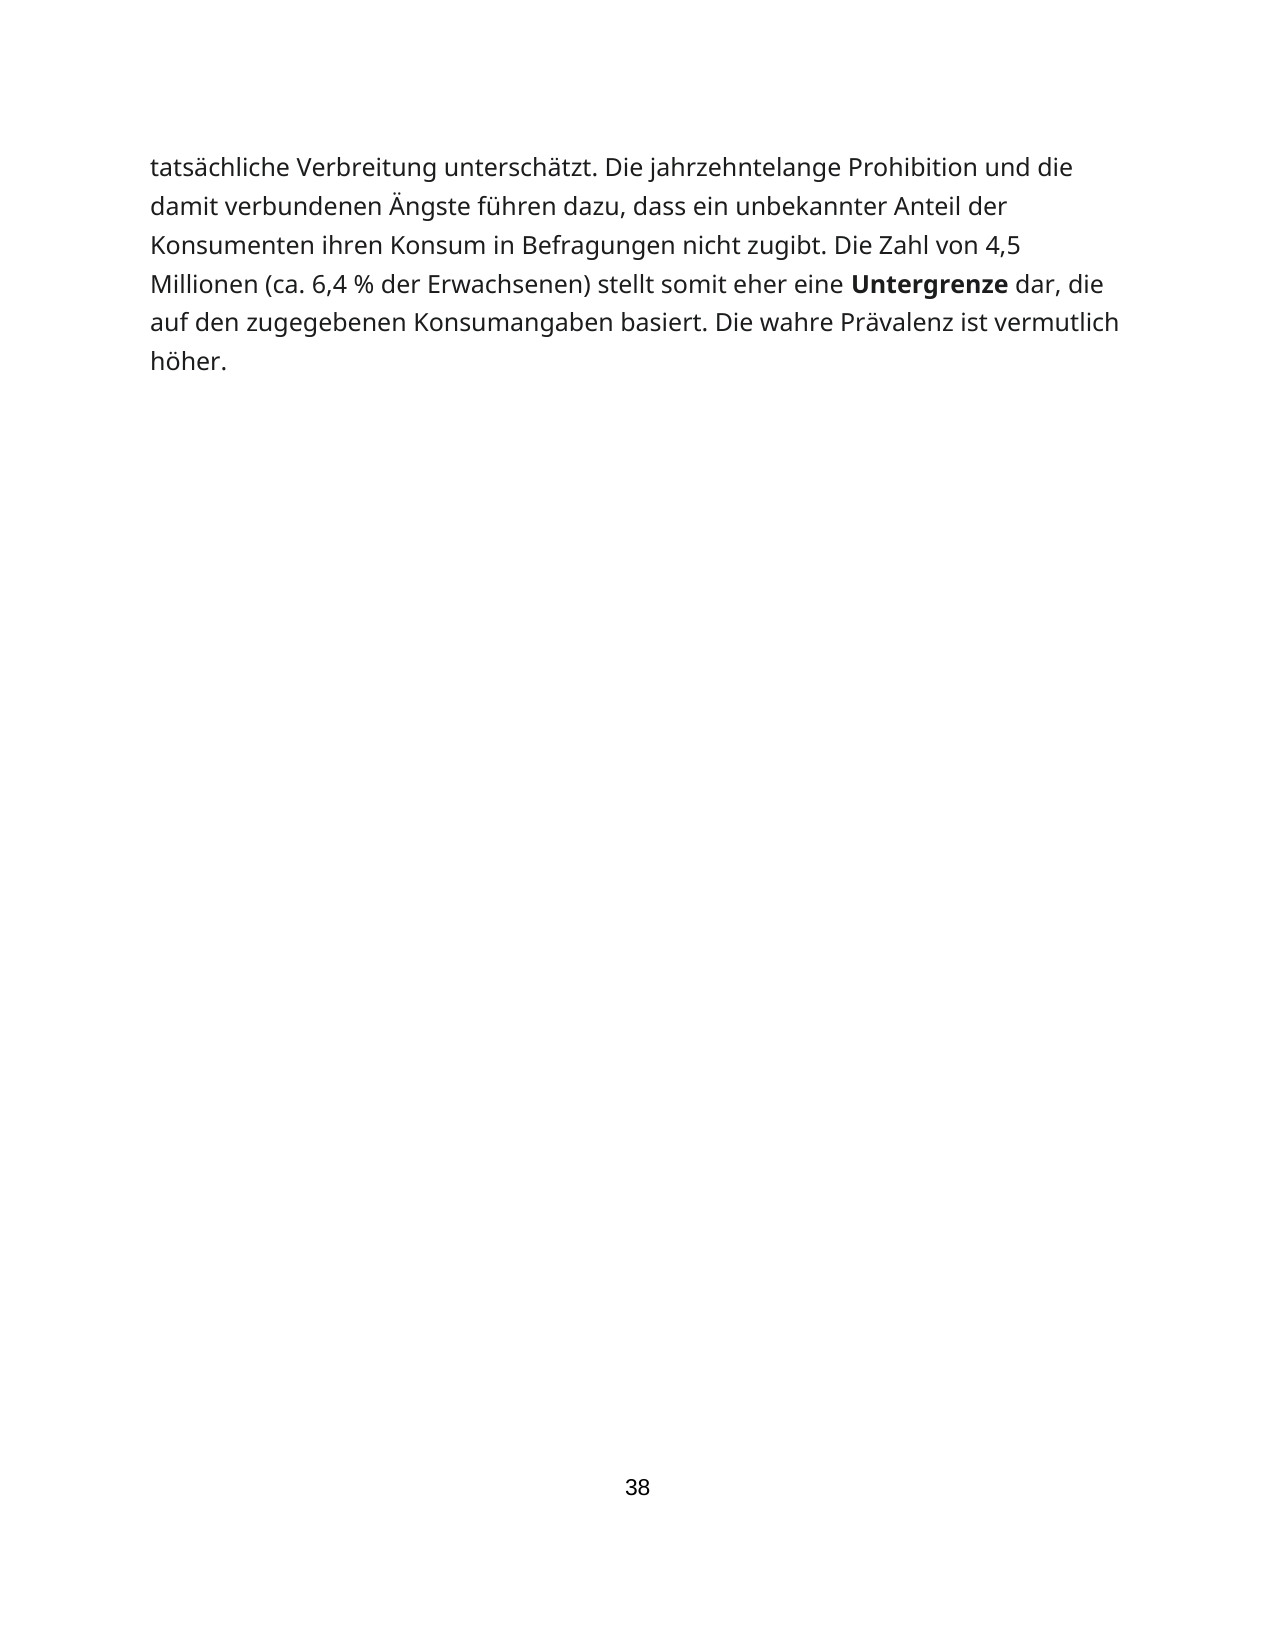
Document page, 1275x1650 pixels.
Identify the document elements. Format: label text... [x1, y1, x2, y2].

text tatsächliche Verbreitung unterschätzt. Die jahrzehntelange Prohibition und die damit verbundenen Ängste führen dazu, dass ein unbekannter Anteil der Konsumenten ihren Konsum in Befragungen nicht zugibt. Die Zahl von 4,5 Millionen (ca. 6,4 % der Erwachsenen) stellt somit eher eine Untergrenze dar, die auf den zugegebenen Konsumangaben basiert. Die wahre Prävalenz ist vermutlich höher. [150, 150, 1125, 378]
